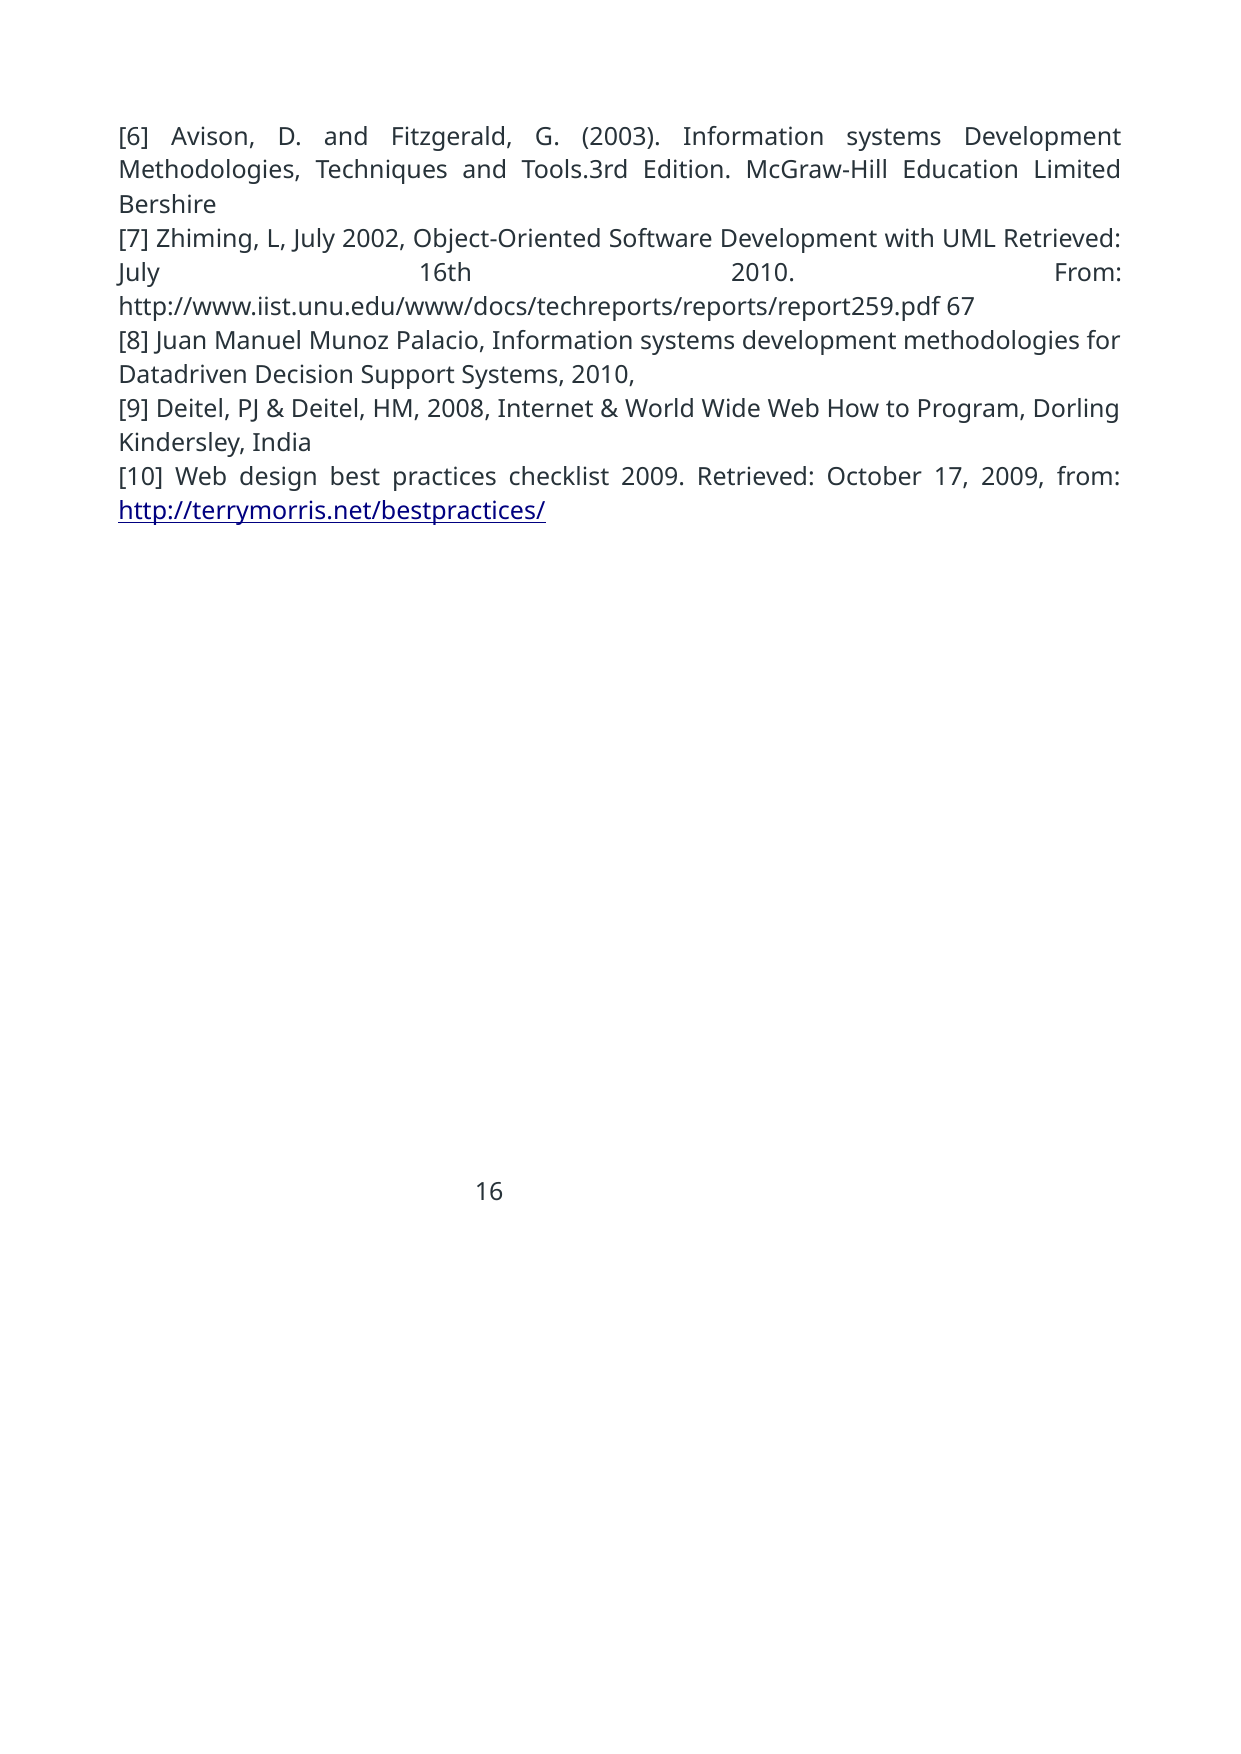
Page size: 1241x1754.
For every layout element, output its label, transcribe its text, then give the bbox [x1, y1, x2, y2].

text [10] Web design best practices checklist 2009. Retrieved: October 17, 2009, from: http://terrymorris.net/bestpractices/ [118, 459, 1122, 527]
text [9] Deitel, PJ & Deitel, HM, 2008, Internet & World Wide Web How to Program, Dorling Kindersley, India [118, 391, 1122, 459]
text 16 [118, 1174, 1122, 1208]
text [8] Juan Manuel Munoz Palacio, Information systems development methodologies for Datadriven Decision Support Systems, 2010, [118, 322, 1122, 391]
text [7] Zhiming, L, July 2002, Object-Oriented Software Development with UML Retrieved: July 16th 2010. From: http://www.iist.unu.edu/www/docs/techreports/reports/report259.pdf 67 [118, 220, 1122, 322]
text [6] Avison, D. and Fitzgerald, G. (2003). Information systems Development Methodologies, Techniques and Tools.3rd Edition. McGraw-Hill Education Limited Bershire [118, 118, 1122, 220]
